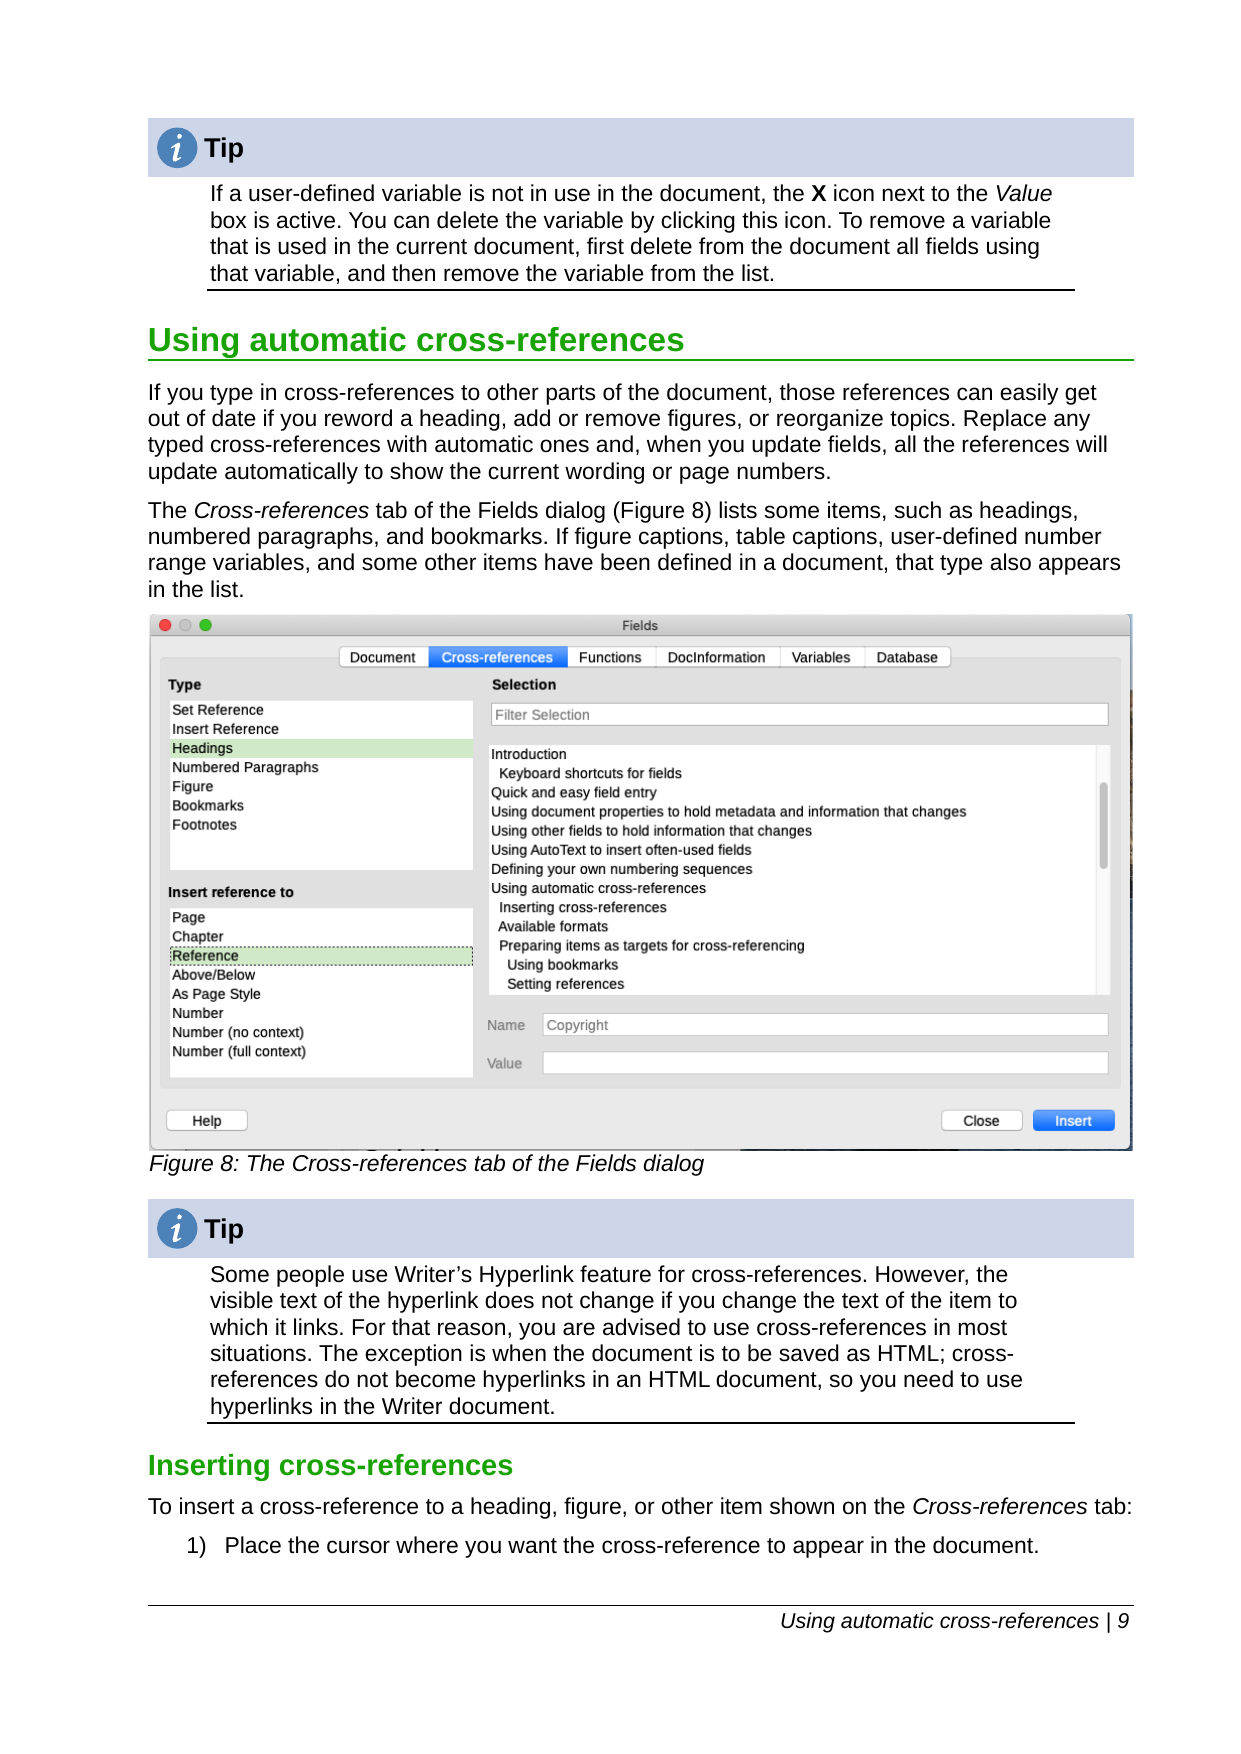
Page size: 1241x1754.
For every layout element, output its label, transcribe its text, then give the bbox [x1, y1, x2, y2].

text If a user-defined variable is not in use in the document, the X icon next to the Value box is active. You can delete the variable by clicking this icon. To remove a variable that is used in the current document, first delete from the document all fields using that variable, and then remove the variable from the list. [207, 177, 1075, 289]
subtitle Tip [148, 118, 1134, 177]
text The Cross-references tab of the Fields dialog (Figure 8) lists some items, such as headings, numbered paragraphs, and bookmarks. If figure captions, table captions, user-defined number range variables, and some other items have been defined in a document, that type also appears in the list. [148, 497, 1134, 602]
list Place the cursor where you want the cross-reference to appear in the document. [207, 1532, 1134, 1558]
text Some people use Writer’s Hyperlink feature for cross-references. However, the visible text of the hyperlink does not change if you change the text of the item to which it links. For that reason, you are advised to use cross-references in most situations. The exception is when the document is to be saved as HTML; cross-references do not become hyperlinks in an HTML document, so you need to use hyperlinks in the Writer document. [207, 1258, 1075, 1422]
text Figure 8: The Cross-references tab of the Fields dialog [149, 1151, 1133, 1176]
subtitle Using automatic cross-references [148, 320, 1134, 359]
subtitle Inserting cross-references [148, 1448, 1134, 1481]
text If you type in cross-references to other parts of the document, those references can easily get out of date if you reword a heading, add or remove figures, or reorganize topics. Replace any typed cross-references with automatic ones and, when you update fields, all the references will update automatically to show the current wording or page numbers. [148, 379, 1134, 484]
list To insert a cross-reference to a heading, figure, or other item shown on the Cross-references tab: [148, 1493, 1134, 1519]
subtitle Tip [148, 1199, 1134, 1258]
picture [148, 614, 1133, 1151]
